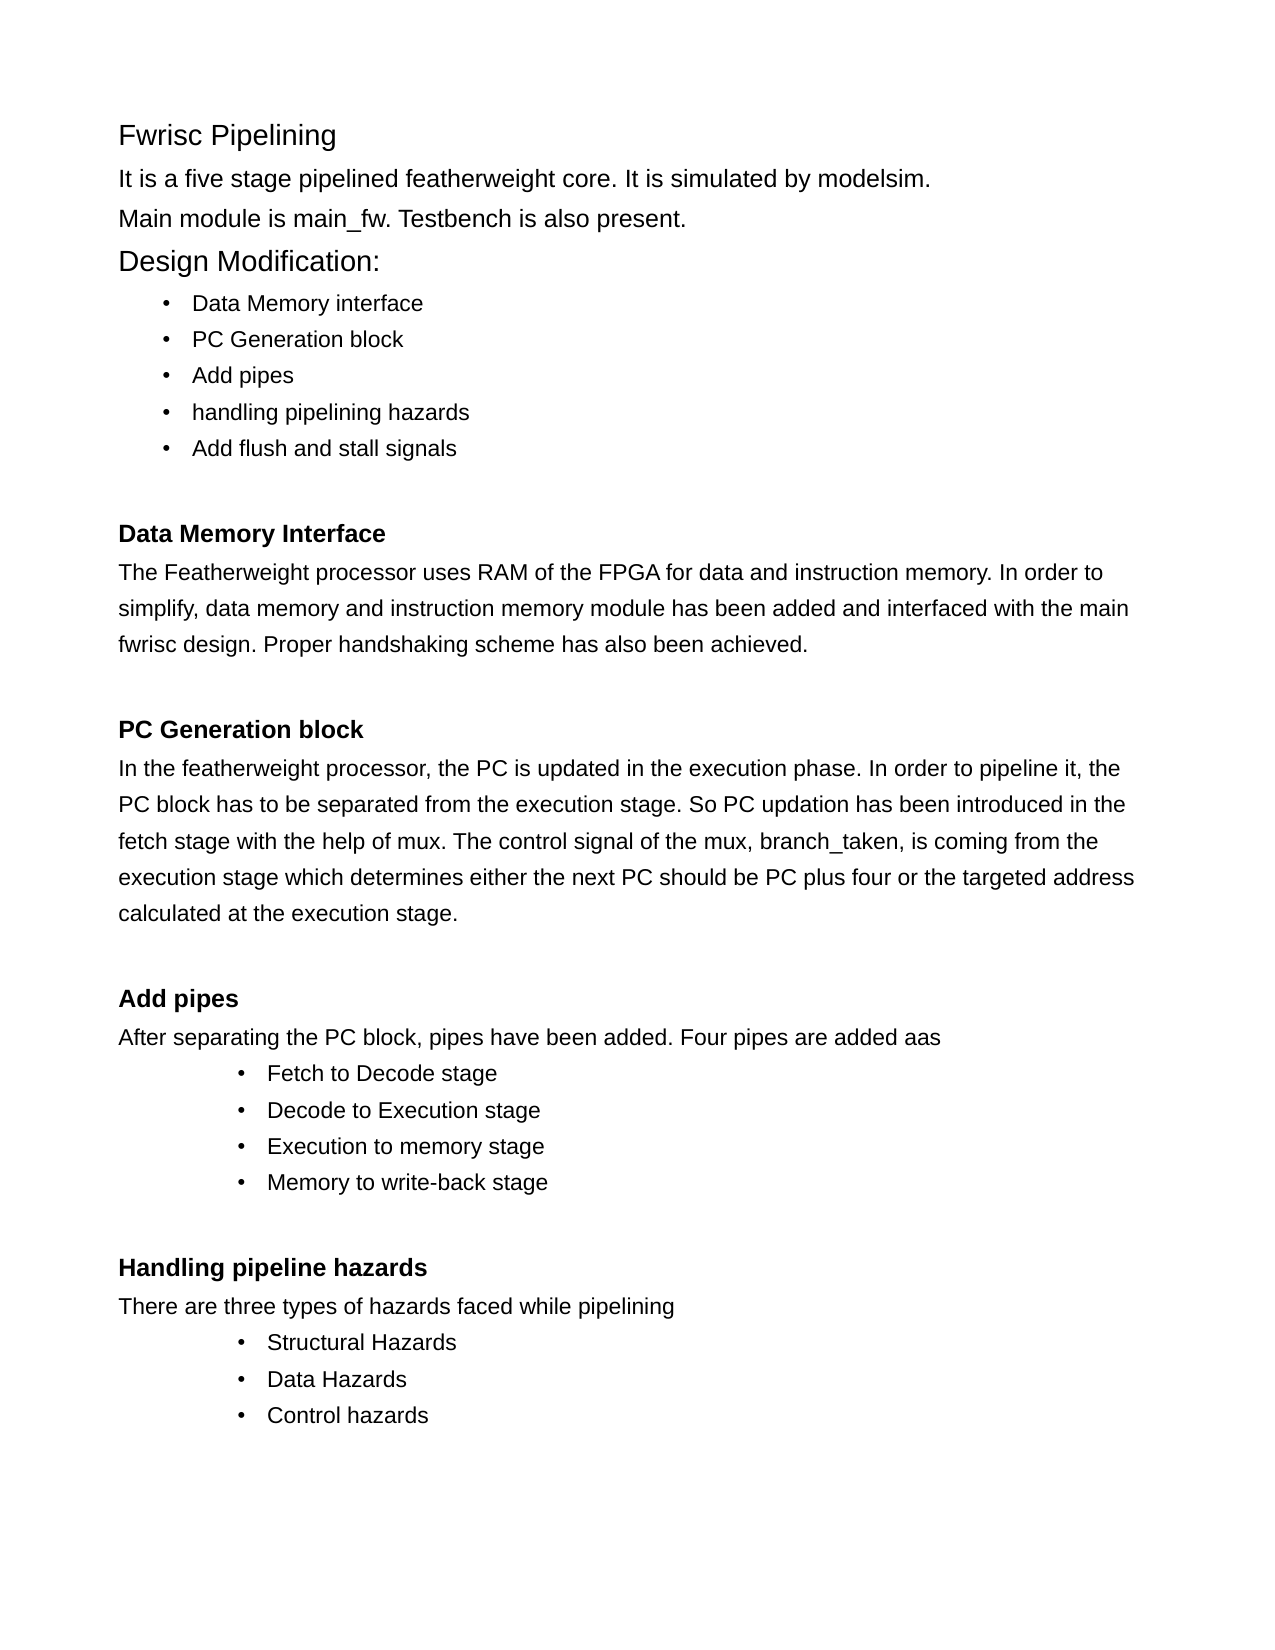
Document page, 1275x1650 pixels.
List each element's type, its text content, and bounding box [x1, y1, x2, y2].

list Control hazards [237, 1402, 1157, 1428]
list PC Generation block [162, 326, 1157, 352]
text Data Memory Interface [118, 519, 1157, 548]
list Execution to memory stage [237, 1133, 1157, 1159]
text Design Modification: [118, 243, 1157, 277]
list Add pipes [162, 362, 1157, 389]
list Fetch to Decode stage [237, 1060, 1157, 1087]
text In the featherweight processor, the PC is updated in the execution phase. In order to pipeline it, the PC block has to be separated from the execution stage. So PC updation has been introduced in the fetch stage with the help of mux. The control signal of the mux, branch_taken, is coming from the execution stage which determines either the next PC should be PC plus four or the targeted address calculated at the execution stage. [118, 755, 1157, 927]
text Main module is main_fw. Testbench is also present. [118, 204, 1157, 233]
list Structural Hazards [237, 1329, 1157, 1356]
text Fwrisc Pipelining [118, 118, 1157, 152]
text There are three types of hazards faced while pipelining [118, 1293, 1157, 1319]
list Add flush and stall signals [162, 435, 1157, 462]
list handling pipelining hazards [162, 399, 1157, 425]
list Data Hazards [237, 1366, 1157, 1392]
text The Featherweight processor uses RAM of the FPGA for data and instruction memory. In order to simplify, data memory and instruction memory module has been added and interfaced with the main fwrisc design. Proper handshaking scheme has also been achieved. [118, 559, 1157, 658]
text PC Generation block [118, 715, 1157, 744]
list Memory to write-back stage [237, 1169, 1157, 1196]
text It is a five stage pipelined featherweight core. It is simulated by modelsim. [118, 164, 1157, 193]
text Add pipes [118, 984, 1157, 1013]
text Handling pipeline hazards [118, 1253, 1157, 1282]
text After separating the PC block, pipes have been added. Four pipes are added aas [118, 1024, 1157, 1050]
list Data Memory interface [162, 290, 1157, 316]
list Decode to Execution stage [237, 1097, 1157, 1123]
